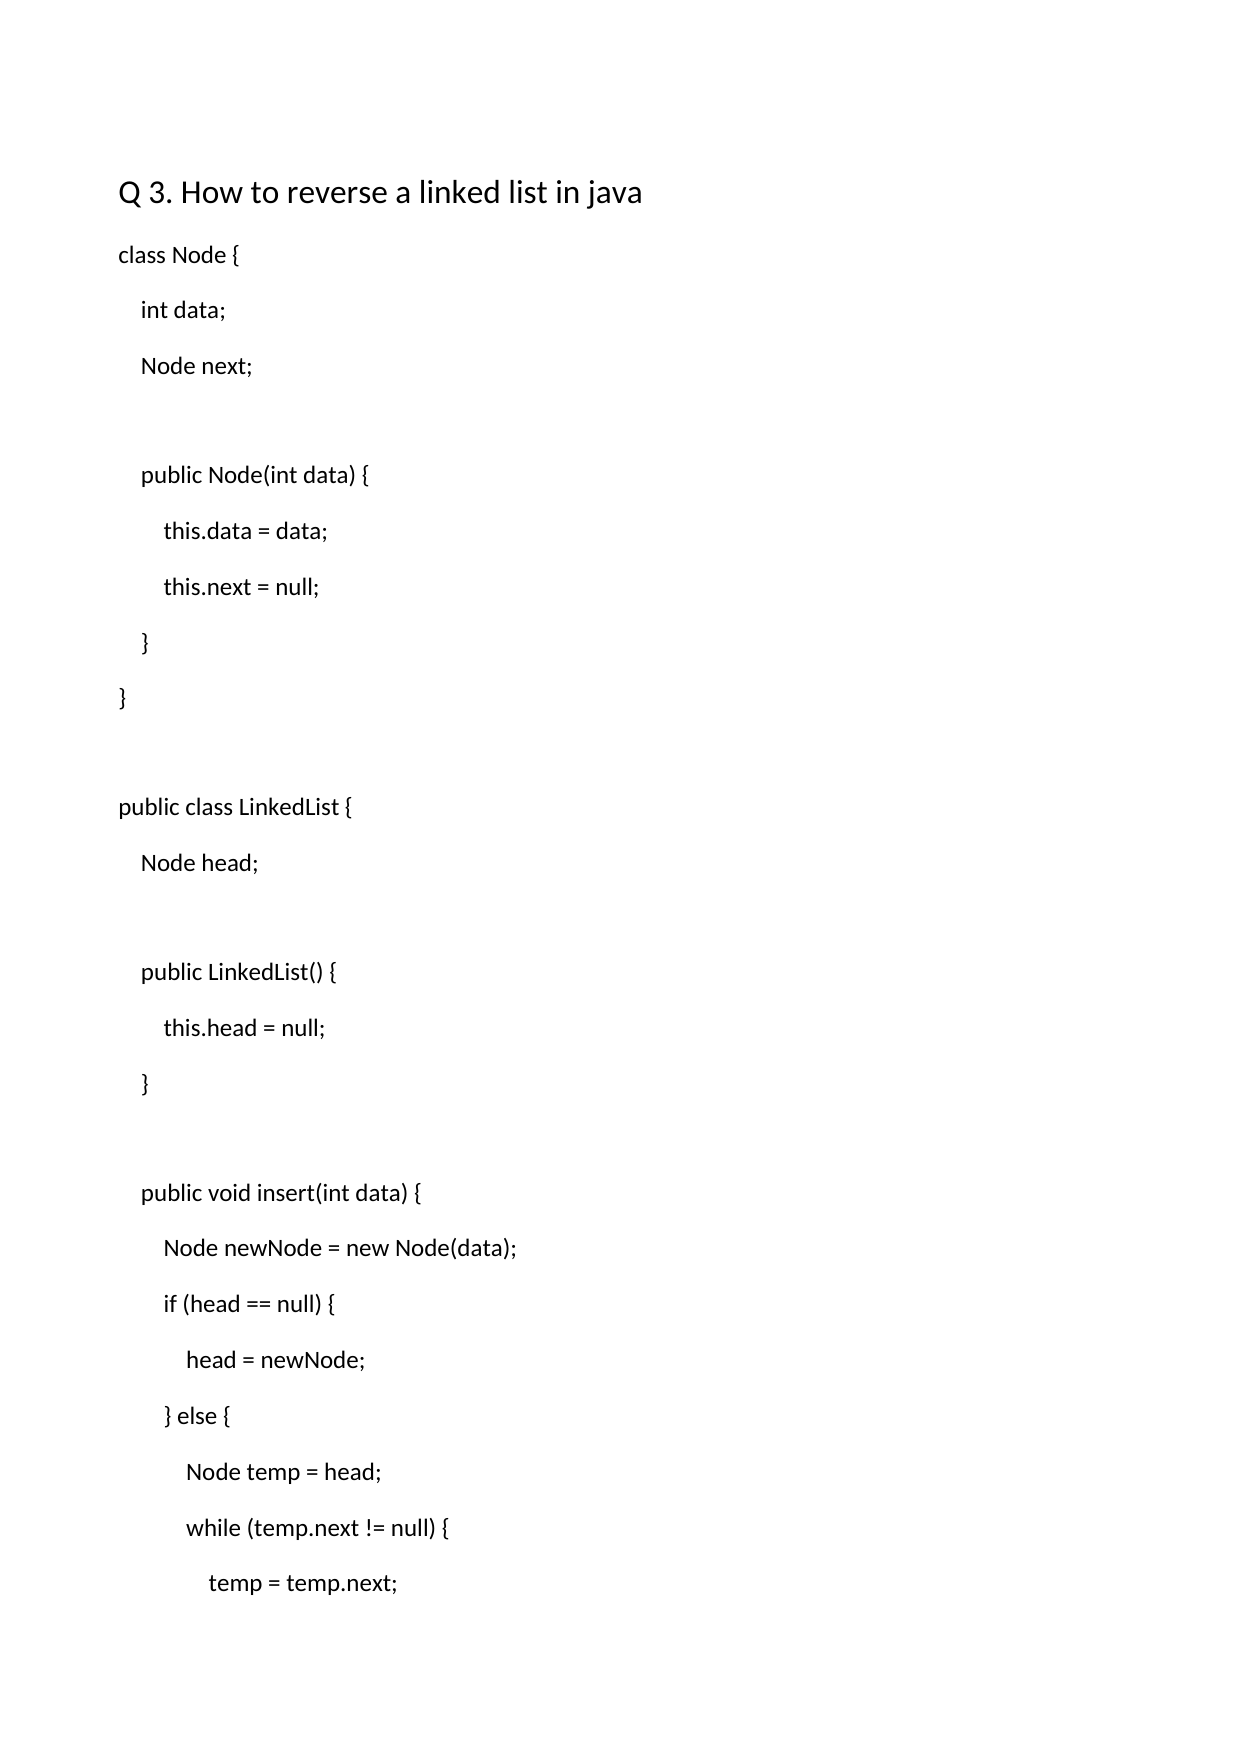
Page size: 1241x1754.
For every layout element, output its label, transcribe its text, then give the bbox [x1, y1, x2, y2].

text public Node(int data) { [118, 459, 1122, 490]
text public LinkedList() { [118, 956, 1122, 987]
text head = newNode; [118, 1344, 1122, 1375]
text } [118, 627, 1122, 657]
text this.head = null; [118, 1012, 1122, 1042]
text if (head == null) { [118, 1288, 1122, 1319]
text Node newNode = new Node(data); [118, 1232, 1122, 1263]
text Q 3. How to reverse a linked list in java [118, 171, 1122, 212]
text } [118, 1068, 1122, 1098]
text this.data = data; [118, 515, 1122, 546]
text while (temp.next != null) { [118, 1512, 1122, 1542]
text } [118, 683, 1122, 713]
text } else { [118, 1400, 1122, 1431]
text Node head; [118, 847, 1122, 878]
text Node next; [118, 350, 1122, 381]
text temp = temp.next; [118, 1567, 1122, 1598]
text public void insert(int data) { [118, 1177, 1122, 1207]
text this.next = null; [118, 571, 1122, 601]
text public class LinkedList { [118, 791, 1122, 822]
text int data; [118, 294, 1122, 325]
text Node temp = head; [118, 1456, 1122, 1486]
text class Node { [118, 239, 1122, 269]
